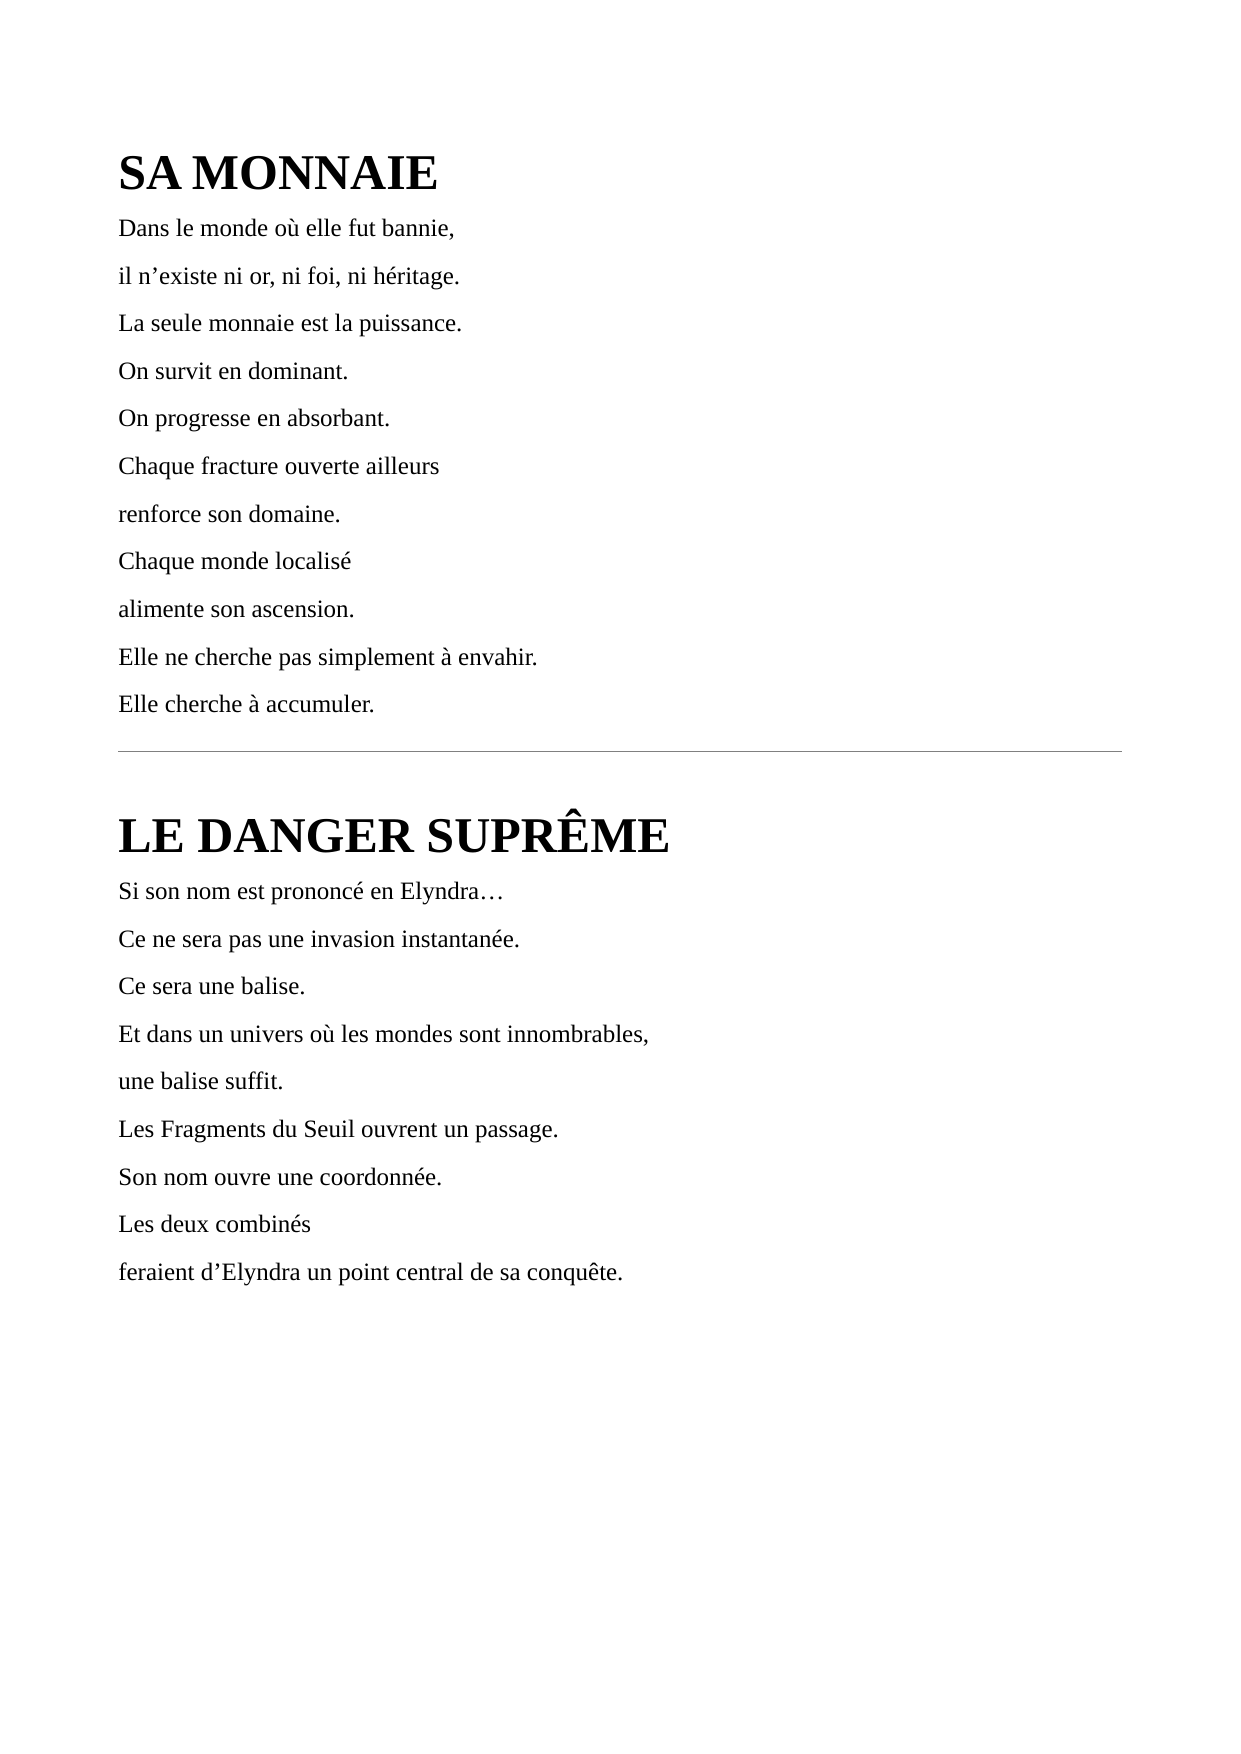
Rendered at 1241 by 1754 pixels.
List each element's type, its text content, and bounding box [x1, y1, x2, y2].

text Si son nom est prononcé en Elyndra… [118, 876, 1122, 905]
text alimente son ascension. [118, 594, 1122, 623]
text Dans le monde où elle fut bannie, [118, 213, 1122, 242]
text feraient d’Elyndra un point central de sa conquête. [118, 1257, 1122, 1286]
text Les deux combinés [118, 1209, 1122, 1238]
text une balise suffit. [118, 1066, 1122, 1095]
text La seule monnaie est la puissance. [118, 308, 1122, 337]
text Et dans un univers où les mondes sont innombrables, [118, 1019, 1122, 1048]
text Chaque fracture ouverte ailleurs [118, 451, 1122, 480]
text Elle ne cherche pas simplement à envahir. [118, 642, 1122, 670]
text Ce sera une balise. [118, 971, 1122, 1000]
text Elle cherche à accumuler. [118, 689, 1122, 718]
text Chaque monde localisé [118, 546, 1122, 575]
text Ce ne sera pas une invasion instantanée. [118, 924, 1122, 952]
subtitle LE DANGER SUPRÊME [118, 806, 1122, 863]
text renforce son domaine. [118, 499, 1122, 527]
text On progresse en absorbant. [118, 403, 1122, 432]
subtitle SA MONNAIE [118, 143, 1122, 201]
text On survit en dominant. [118, 356, 1122, 385]
text Son nom ouvre une coordonnée. [118, 1162, 1122, 1190]
text Les Fragments du Seuil ouvrent un passage. [118, 1114, 1122, 1143]
text il n’existe ni or, ni foi, ni héritage. [118, 261, 1122, 289]
